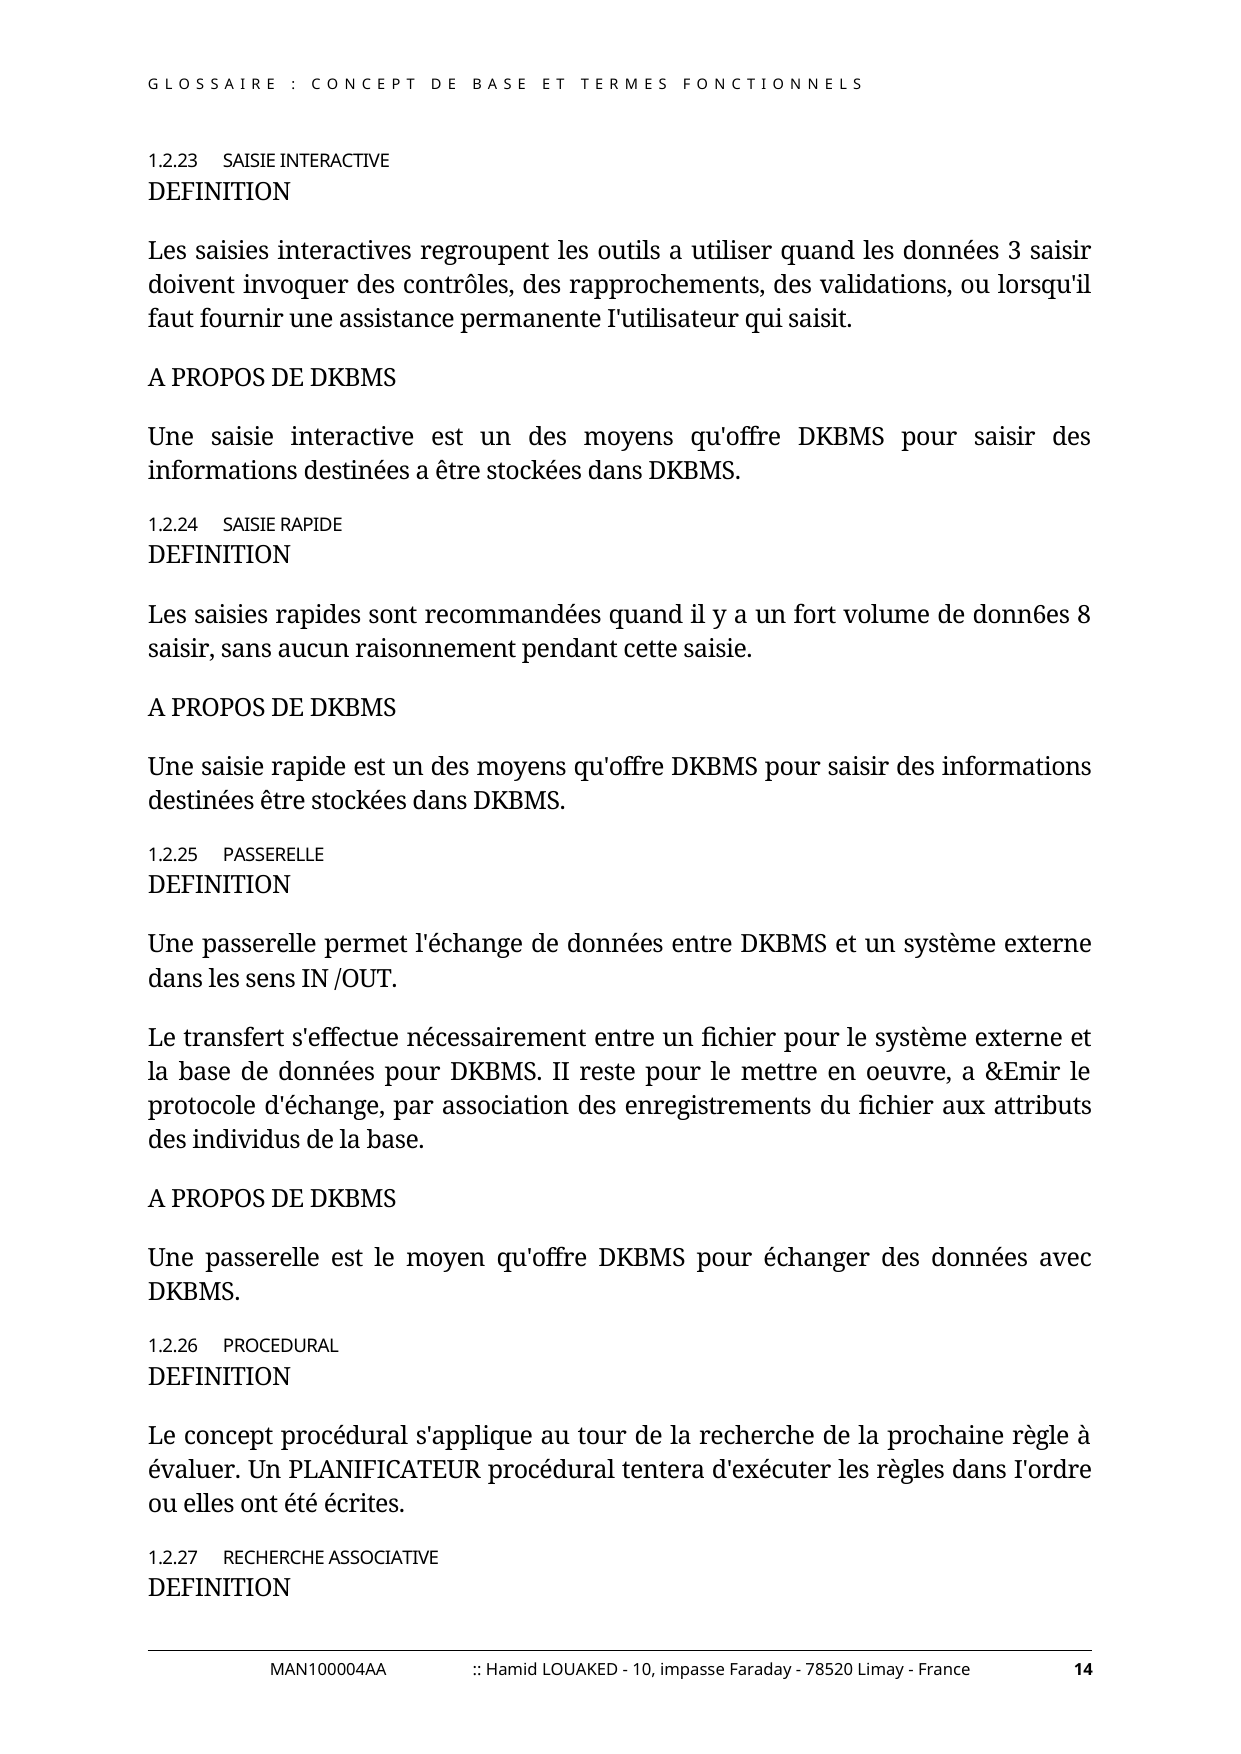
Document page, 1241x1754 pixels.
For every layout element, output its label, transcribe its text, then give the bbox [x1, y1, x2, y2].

text Une saisie rapide est un des moyens qu'offre DKBMS pour saisir des informations destinées être stockées dans DKBMS. [148, 748, 1092, 817]
text DEFINITION [148, 537, 1092, 571]
text Une passerelle permet l'échange de données entre DKBMS et un système externe dans les sens IN /OUT. [148, 926, 1092, 994]
text Les saisies interactives regroupent les outils a utiliser quand les données 3 saisir doivent invoquer des contrôles, des rapprochements, des validations, ou lorsqu'il faut fournir une assistance permanente I'utilisateur qui saisit. [148, 232, 1092, 334]
text Une passerelle est le moyen qu'offre DKBMS pour échanger des données avec DKBMS. [148, 1239, 1092, 1308]
text A PROPOS DE DKBMS [148, 359, 1092, 393]
subtitle SAISIE INTERACTIVE [148, 148, 1092, 173]
text A PROPOS DE DKBMS [148, 1181, 1092, 1214]
text DEFINITION [148, 173, 1092, 207]
text Les saisies rapides sont recommandées quand il y a un fort volume de donn6es 8 saisir, sans aucun raisonnement pendant cette saisie. [148, 596, 1092, 664]
text Une saisie interactive est un des moyens qu'offre DKBMS pour saisir des informations destinées a être stockées dans DKBMS. [148, 418, 1092, 487]
text DEFINITION [148, 1358, 1092, 1392]
text DEFINITION [148, 1570, 1092, 1604]
subtitle SAISIE RAPIDE [148, 512, 1092, 537]
text A PROPOS DE DKBMS [148, 689, 1092, 723]
subtitle RECHERCHE ASSOCIATIVE [148, 1544, 1092, 1570]
text DEFINITION [148, 867, 1092, 901]
text Le transfert s'effectue nécessairement entre un fichier pour le système externe et la base de données pour DKBMS. II reste pour le mettre en oeuvre, a &Emir le protocole d'échange, par association des enregistrements du fichier aux attributs des individus de la base. [148, 1019, 1092, 1156]
subtitle PASSERELLE [148, 842, 1092, 867]
text Le concept procédural s'applique au tour de la recherche de la prochaine règle à évaluer. Un PLANIFICATEUR procédural tentera d'exécuter les règles dans I'ordre ou elles ont été écrites. [148, 1417, 1092, 1519]
subtitle PROCEDURAL [148, 1333, 1092, 1358]
